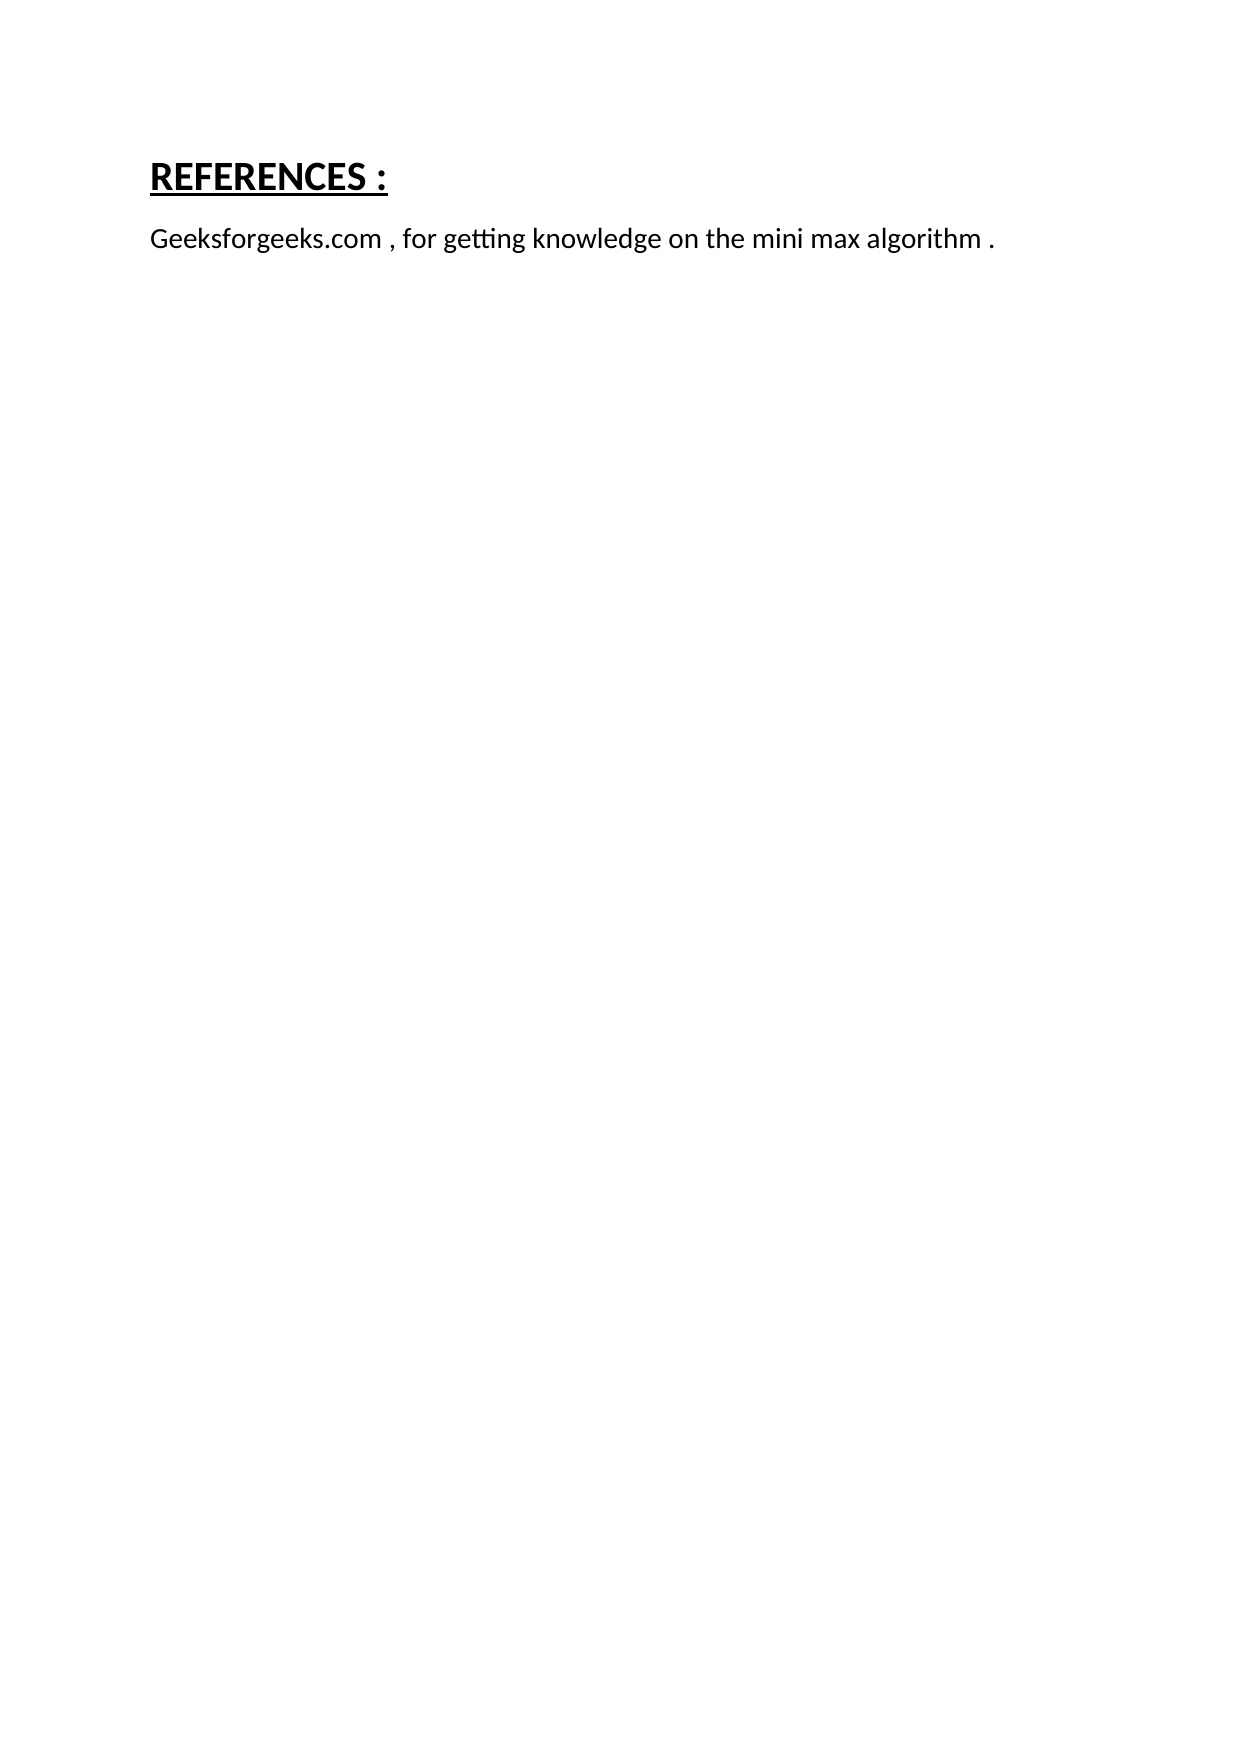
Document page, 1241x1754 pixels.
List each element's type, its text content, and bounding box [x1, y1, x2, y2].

text Geeksforgeeks.com , for getting knowledge on the mini max algorithm . [150, 221, 1090, 256]
text REFERENCES : [150, 150, 1090, 201]
